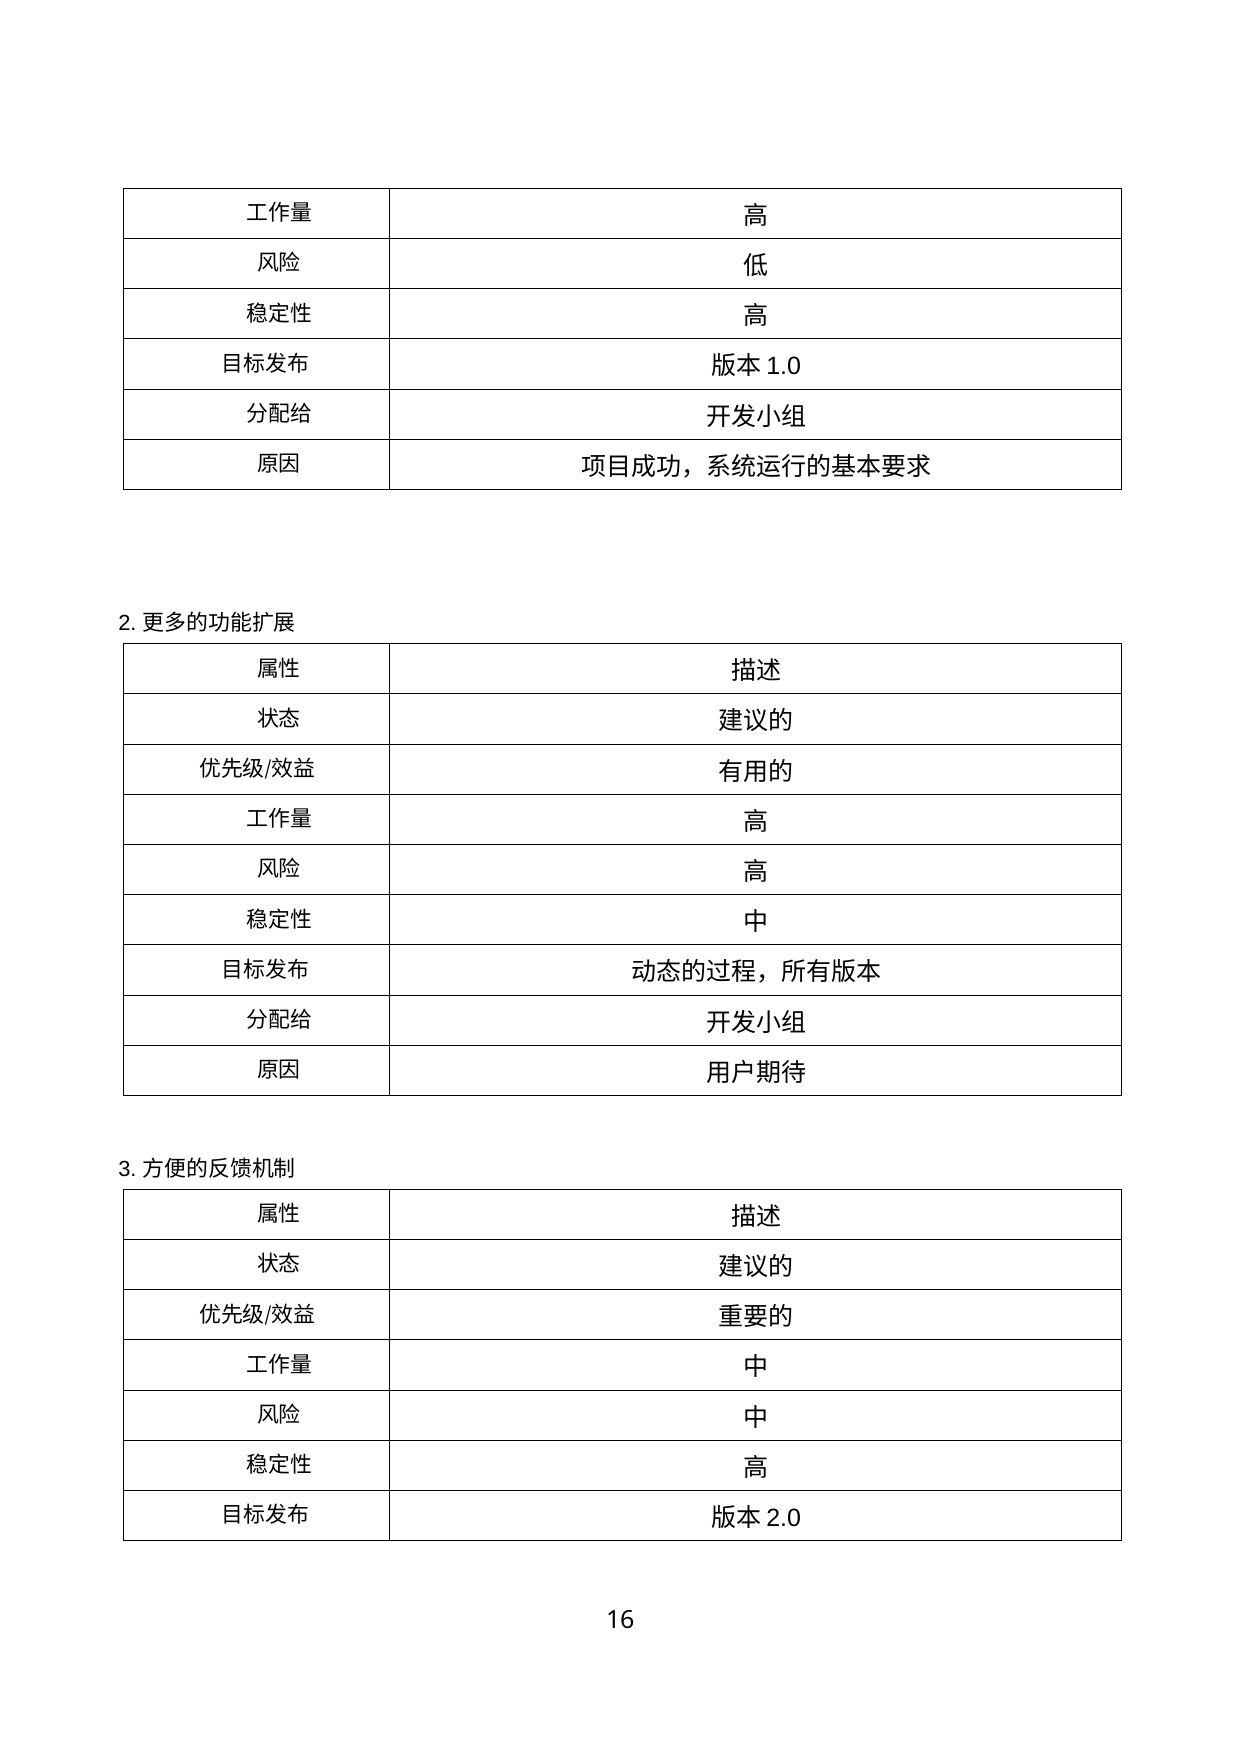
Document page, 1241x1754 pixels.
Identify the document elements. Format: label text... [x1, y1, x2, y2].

table_cell 高 [390, 845, 1121, 894]
table_cell 中 [390, 1391, 1121, 1440]
table_cell 优先级/效益 [124, 1290, 389, 1339]
table_header 描述 [390, 644, 1121, 693]
table_cell 风险 [124, 845, 389, 894]
table_cell 动态的过程，所有版本 [390, 945, 1121, 994]
table_cell 工作量 [124, 189, 389, 238]
table_header 属性 [124, 644, 389, 693]
table_cell 版本2.0 [390, 1491, 1121, 1540]
table_cell 状态 [124, 1240, 389, 1289]
table_cell 开发小组 [390, 390, 1121, 439]
table_cell 中 [390, 895, 1121, 944]
table_header 描述 [390, 1190, 1121, 1239]
table_cell 原因 [124, 1046, 389, 1095]
subtitle 方便的反馈机制 [118, 1151, 1122, 1182]
table_cell 稳定性 [124, 289, 389, 338]
table_cell 建议的 [390, 1240, 1121, 1289]
table_cell 原因 [124, 440, 389, 489]
table_cell 稳定性 [124, 1441, 389, 1490]
table_cell 目标发布 [124, 339, 389, 388]
table_cell 重要的 [390, 1290, 1121, 1339]
table_cell 高 [390, 1441, 1121, 1490]
table_cell 目标发布 [124, 945, 389, 994]
table_cell 优先级/效益 [124, 745, 389, 794]
table_cell 建议的 [390, 694, 1121, 743]
table_cell 高 [390, 289, 1121, 338]
table_cell 工作量 [124, 1340, 389, 1389]
table_cell 版本1.0 [390, 339, 1121, 388]
table_cell 状态 [124, 694, 389, 743]
table_header 属性 [124, 1190, 389, 1239]
table_cell 中 [390, 1340, 1121, 1389]
table_cell 分配给 [124, 996, 389, 1045]
subtitle 更多的功能扩展 [118, 605, 1122, 637]
table_cell 用户期待 [390, 1046, 1121, 1095]
table_cell 目标发布 [124, 1491, 389, 1540]
table_cell 分配给 [124, 390, 389, 439]
table_cell 风险 [124, 239, 389, 288]
table_cell 风险 [124, 1391, 389, 1440]
table_cell 低 [390, 239, 1121, 288]
table_cell 有用的 [390, 745, 1121, 794]
table_cell 稳定性 [124, 895, 389, 944]
table_cell 工作量 [124, 795, 389, 844]
table_cell 高 [390, 795, 1121, 844]
table_cell 项目成功，系统运行的基本要求 [390, 440, 1121, 489]
table_cell 高 [390, 189, 1121, 238]
table_cell 开发小组 [390, 996, 1121, 1045]
